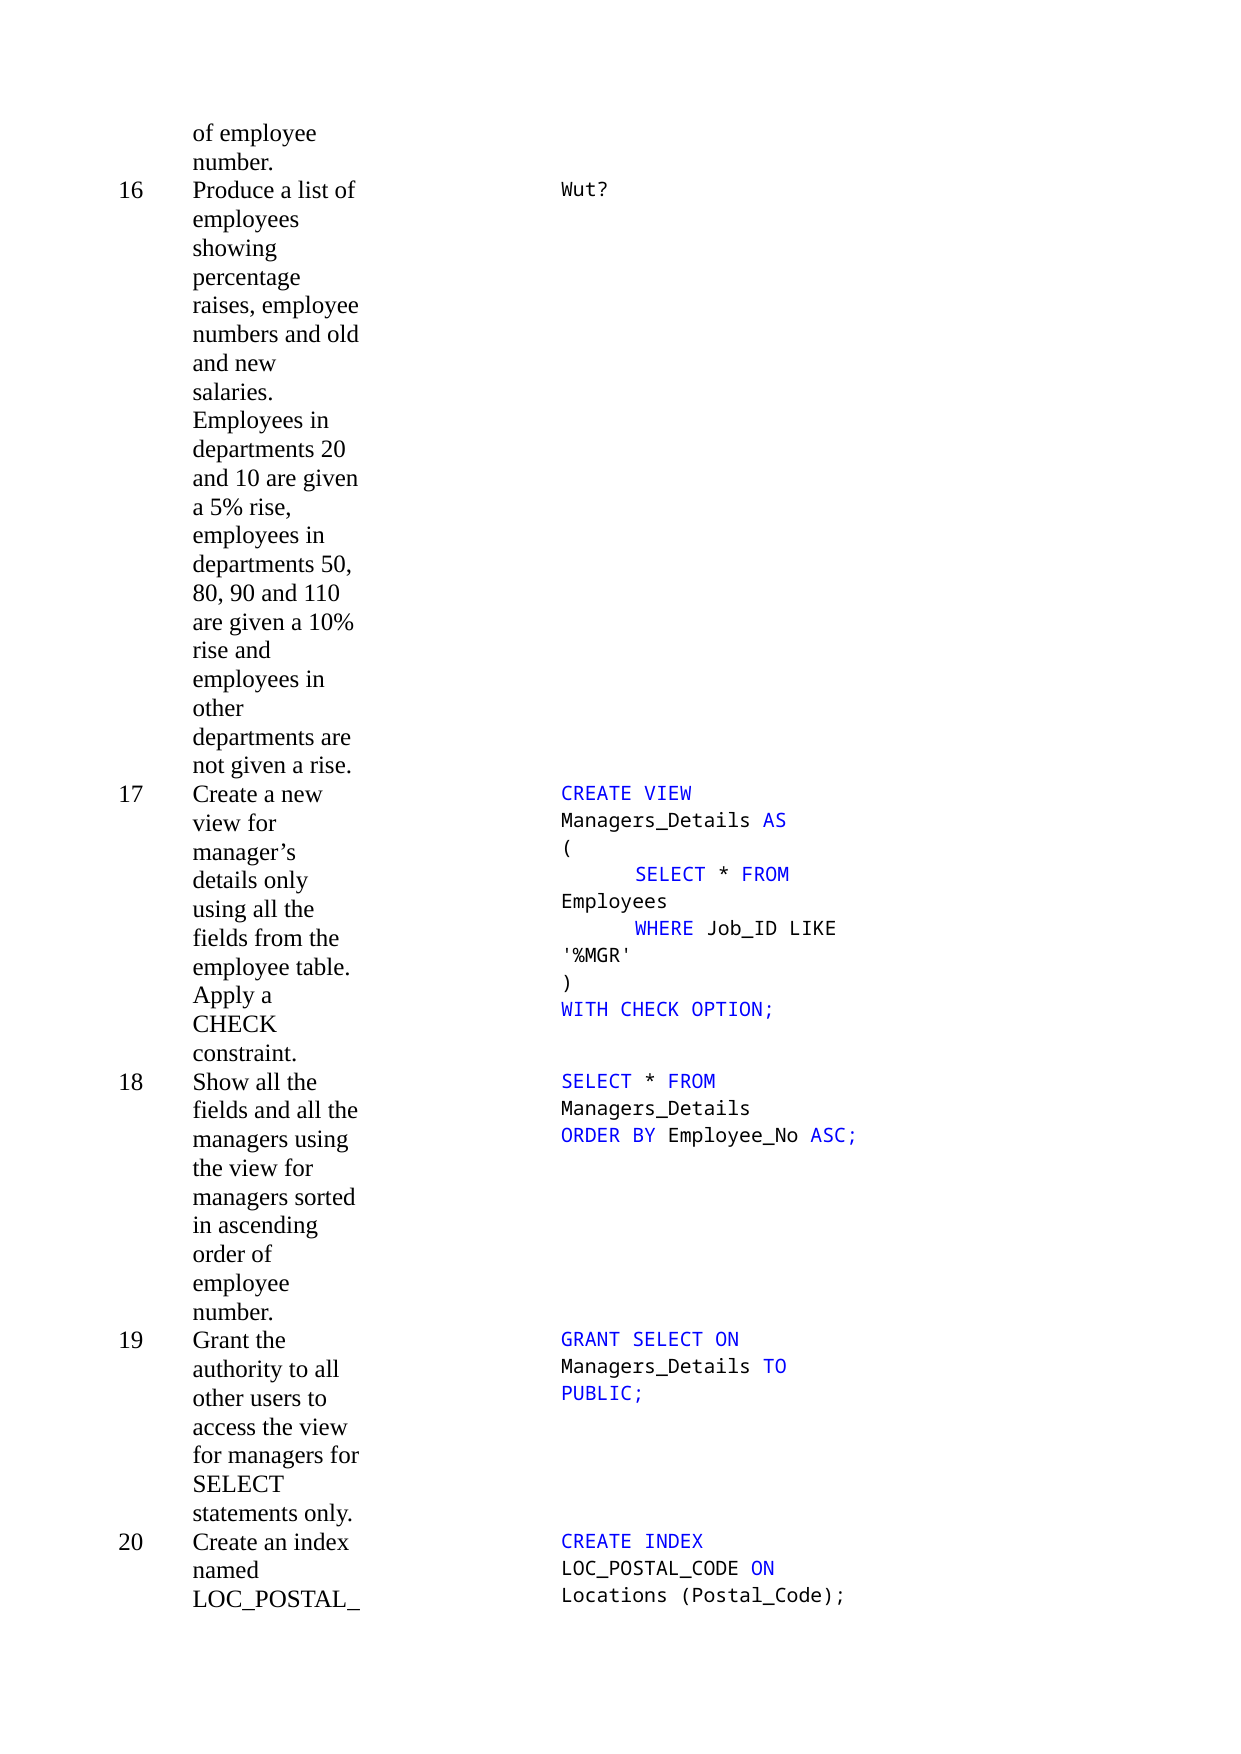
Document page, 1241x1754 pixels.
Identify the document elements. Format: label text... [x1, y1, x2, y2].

table_cell [561, 118, 877, 176]
table_cell SELECT * FROM Managers_Details ORDER BY Employee_No ASC; [561, 1067, 877, 1326]
table_cell [363, 1527, 561, 1613]
table_cell [363, 779, 561, 1067]
table_cell [877, 1326, 1122, 1527]
table_cell Show all the fields and all the managers using the view for managers sorted in ascending order of employee number. [192, 1067, 363, 1326]
table_cell [877, 176, 1122, 779]
table_cell [877, 118, 1122, 176]
table_cell CREATE VIEW Managers_Details AS ( SELECT * FROM Employees WHERE Job_ID LIKE '%MGR' ) WITH CHECK OPTION; [561, 779, 877, 1067]
table_cell [363, 1326, 561, 1527]
table_cell [363, 176, 561, 779]
table_cell [877, 1527, 1122, 1613]
table_cell GRANT SELECT ON Managers_Details TO PUBLIC; [561, 1326, 877, 1527]
table_cell [877, 1067, 1122, 1326]
table_cell Grant the authority to all other users to access the view for managers for SELECT statements only. [192, 1326, 363, 1527]
table_cell 17 [118, 779, 192, 1067]
table_cell [363, 118, 561, 176]
table_cell of employee number. [192, 118, 363, 176]
table_cell 20 [118, 1527, 192, 1613]
table_cell Create an index named LOC_POSTAL_ [192, 1527, 363, 1613]
table_cell Wut? [561, 176, 877, 779]
table_cell CREATE INDEX LOC_POSTAL_CODE ON Locations (Postal_Code); [561, 1527, 877, 1613]
table_cell 19 [118, 1326, 192, 1527]
table_cell [877, 779, 1122, 1067]
table_cell [363, 1067, 561, 1326]
table_cell [118, 118, 192, 176]
table_cell Produce a list of employees showing percentage raises, employee numbers and old and new salaries. Employees in departments 20 and 10 are given a 5% rise, employees in departments 50, 80, 90 and 110 are given a 10% rise and employees in other departments are not given a rise. [192, 176, 363, 779]
table_cell 18 [118, 1067, 192, 1326]
table_cell 16 [118, 176, 192, 779]
table_cell Create a new view for manager’s details only using all the fields from the employee table. Apply a CHECK constraint. [192, 779, 363, 1067]
